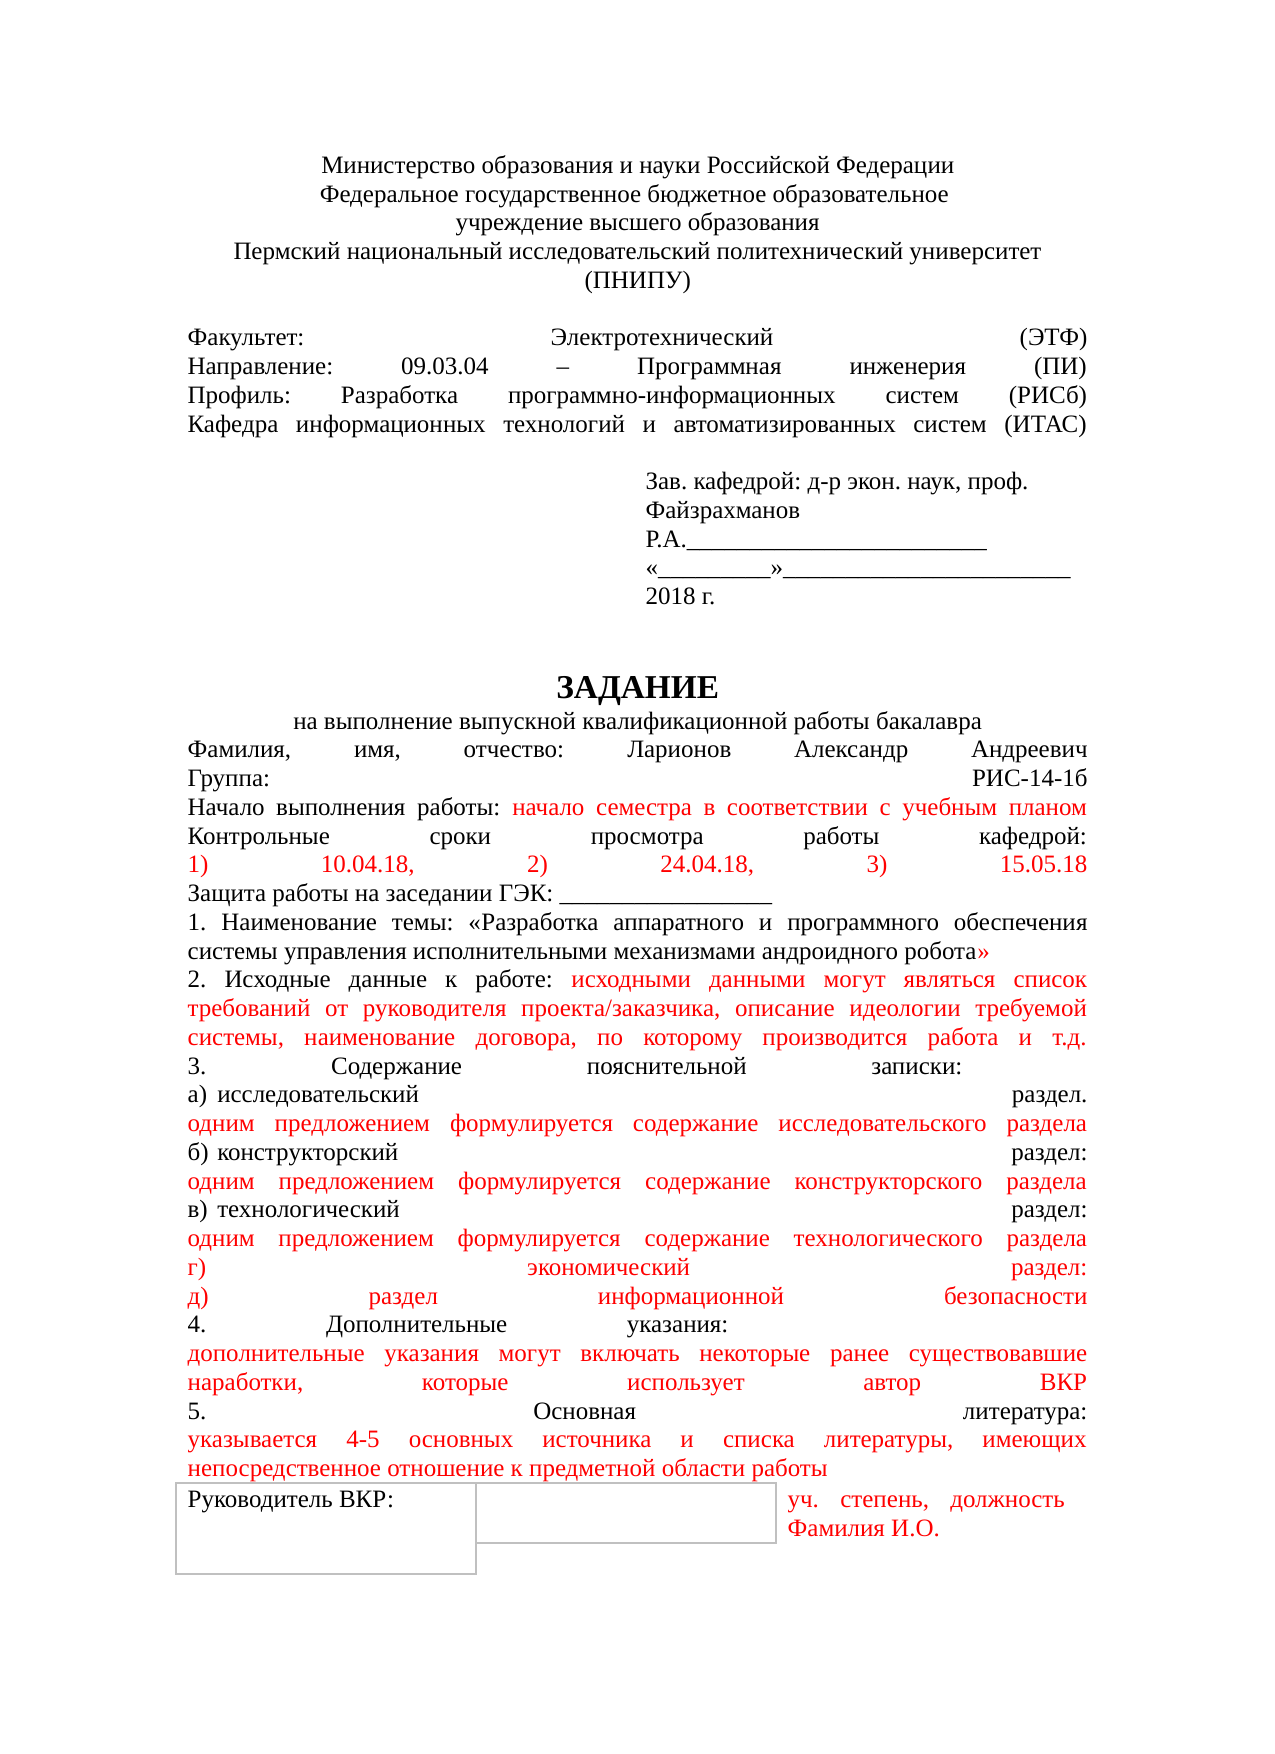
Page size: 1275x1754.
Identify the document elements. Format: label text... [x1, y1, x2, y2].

text Министерство образования и науки Российской Федерации Федеральное государственное бюджетное образовательное учреждение высшего образования Пермский национальный исследовательский политехнический университет (ПНИПУ) [187, 150, 1087, 322]
text 2. Исходные данные к работе: исходными данными могут являться список требований от руководителя проекта/заказчика, описание идеологии требуемой системы, наименование договора, по которому производится работа и т.д. 3. Содержание пояснительной записки: а) исследовательский раздел. одним предложением формулируется содержание исследовательского раздела б) конструкторский раздел: одним предложением формулируется содержание конструкторского раздела в) технологический раздел: одним предложением формулируется содержание технологического раздела г) экономический раздел: д) раздел информационной безопасности 4. Дополнительные указания: дополнительные указания могут включать некоторые ранее существовавшие наработки, которые использует автор ВКР 5. Основная литература: указывается 4-5 основных источника и списка литературы, имеющих непосредственное отношение к предметной области работы [187, 964, 1087, 1482]
table_cell [477, 1542, 1076, 1572]
text Зав. кафедрой: д-р экон. наук, проф. Файзрахманов Р.А.________________________ «_________»_______________________ 2018 г. [645, 466, 1087, 610]
table_header Руководитель ВКР: [177, 1484, 475, 1572]
text 1. Наименование темы: «Разработка аппаратного и программного обеспечения системы управления исполнительными механизмами андроидного робота» [187, 907, 1087, 964]
table_header [477, 1484, 775, 1542]
table_header уч. степень, должность Фамилия И.О. [777, 1482, 1076, 1542]
text Факультет: Электротехнический (ЭТФ) Направление: 09.03.04 – Программная инженерия (ПИ) Профиль: Разработка программно-информационных систем (РИСб) Кафедра информационных технологий и автоматизированных систем (ИТАС) [187, 322, 1087, 466]
text ЗАДАНИЕ на выполнение выпускной квалификационной работы бакалавра [187, 667, 1087, 734]
text Фамилия, имя, отчество: Ларионов Александр Андреевич Группа: РИС-14-1б Начало выполнения работы: начало семестра в соответствии с учебным планом Контрольные сроки просмотра работы кафедрой: 1) 10.04.18, 2) 24.04.18, 3) 15.05.18 Защита работы на заседании ГЭК: _________________ [187, 734, 1087, 907]
